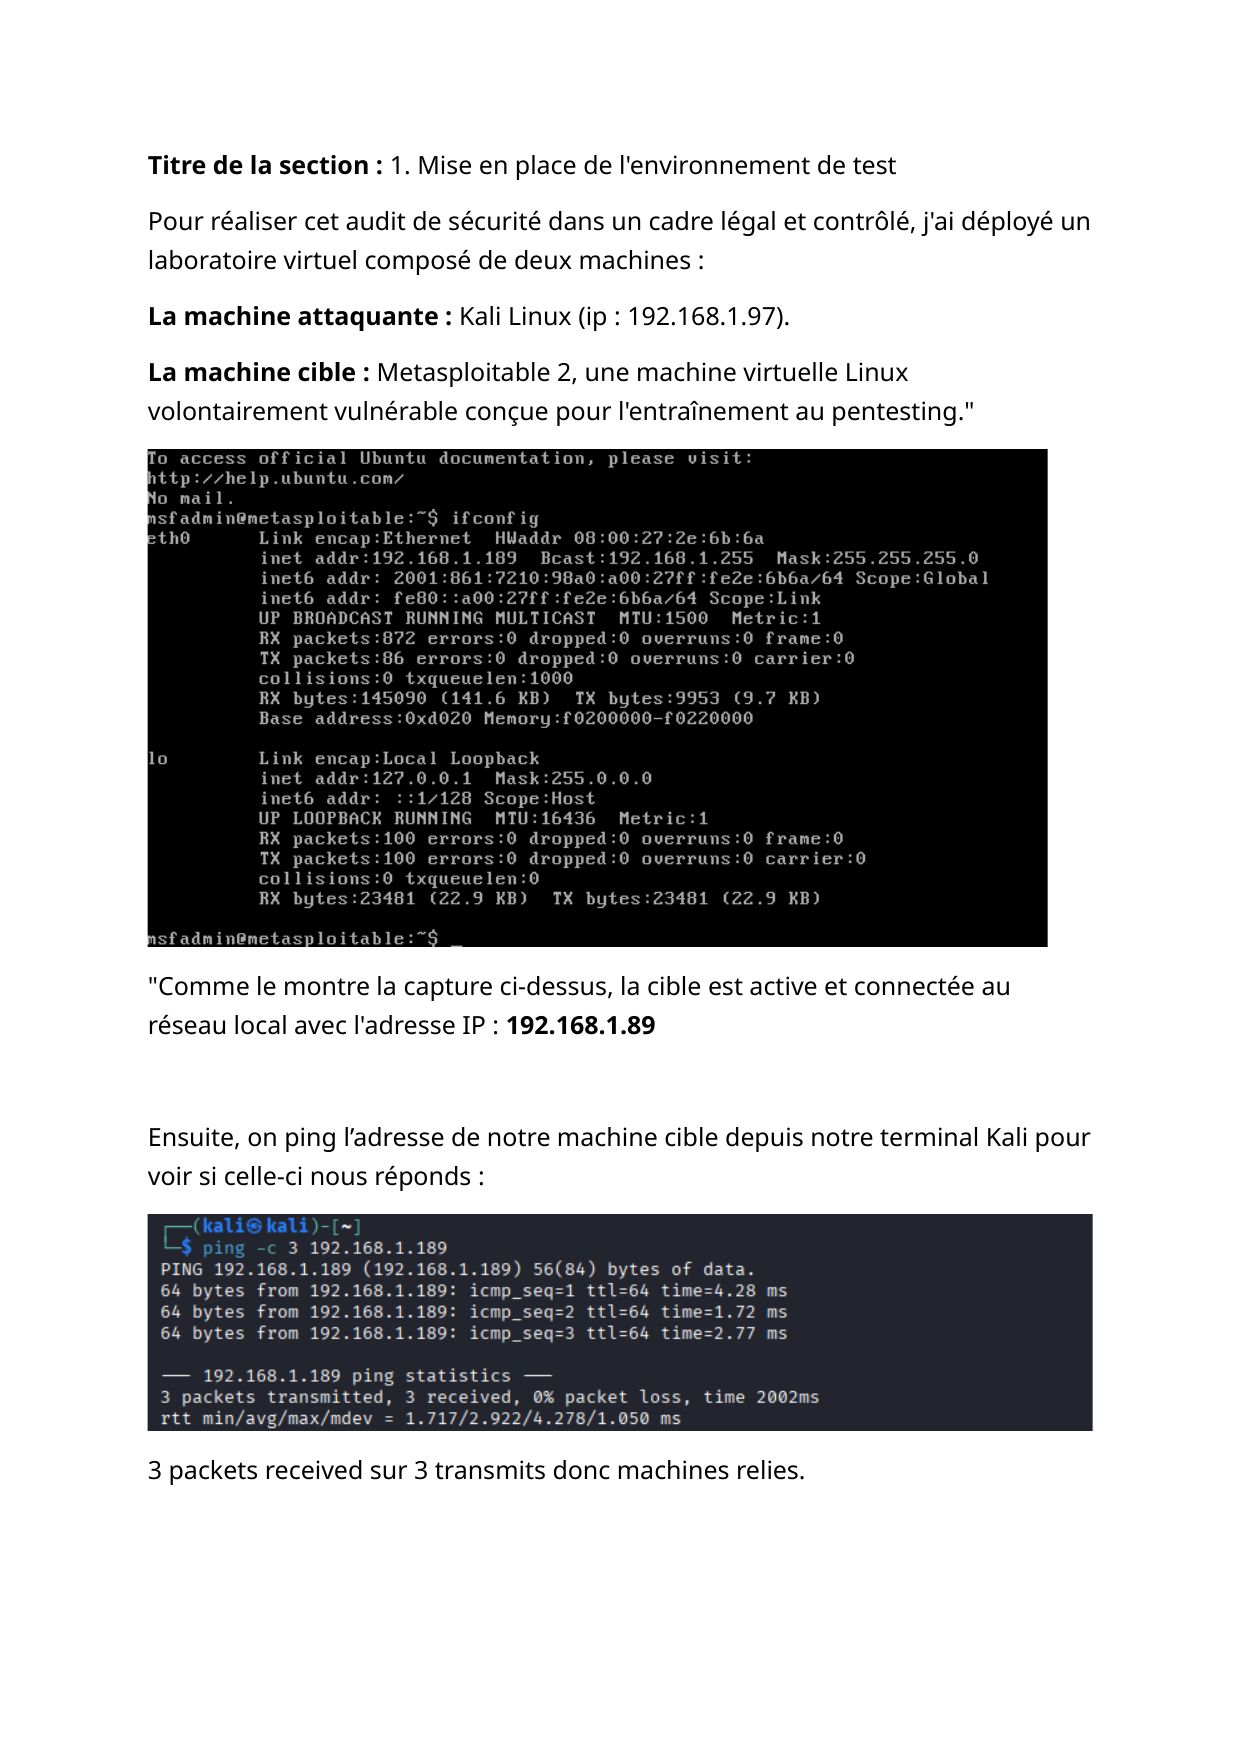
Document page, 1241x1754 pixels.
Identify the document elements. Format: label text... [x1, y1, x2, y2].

text Titre de la section : 1. Mise en place de l'environnement de test [148, 148, 1093, 182]
text La machine cible : Metasploitable 2, une machine virtuelle Linux volontairement vulnérable conçue pour l'entraînement au pentesting." [148, 354, 1093, 427]
text Ensuite, on ping l’adresse de notre machine cible depuis notre terminal Kali pour voir si celle-ci nous réponds : [148, 1119, 1093, 1193]
text 3 packets received sur 3 transmits donc machines relies. [148, 1453, 1093, 1487]
text La machine attaquante : Kali Linux (ip : 192.168.1.97). [148, 298, 1093, 332]
text Pour réaliser cet audit de sécurité dans un cadre légal et contrôlé, j'ai déployé un laboratoire virtuel composé de deux machines : [148, 203, 1093, 277]
text "Comme le montre la capture ci-dessus, la cible est active et connectée au réseau local avec l'adresse IP : 192.168.1.89 [148, 968, 1093, 1042]
